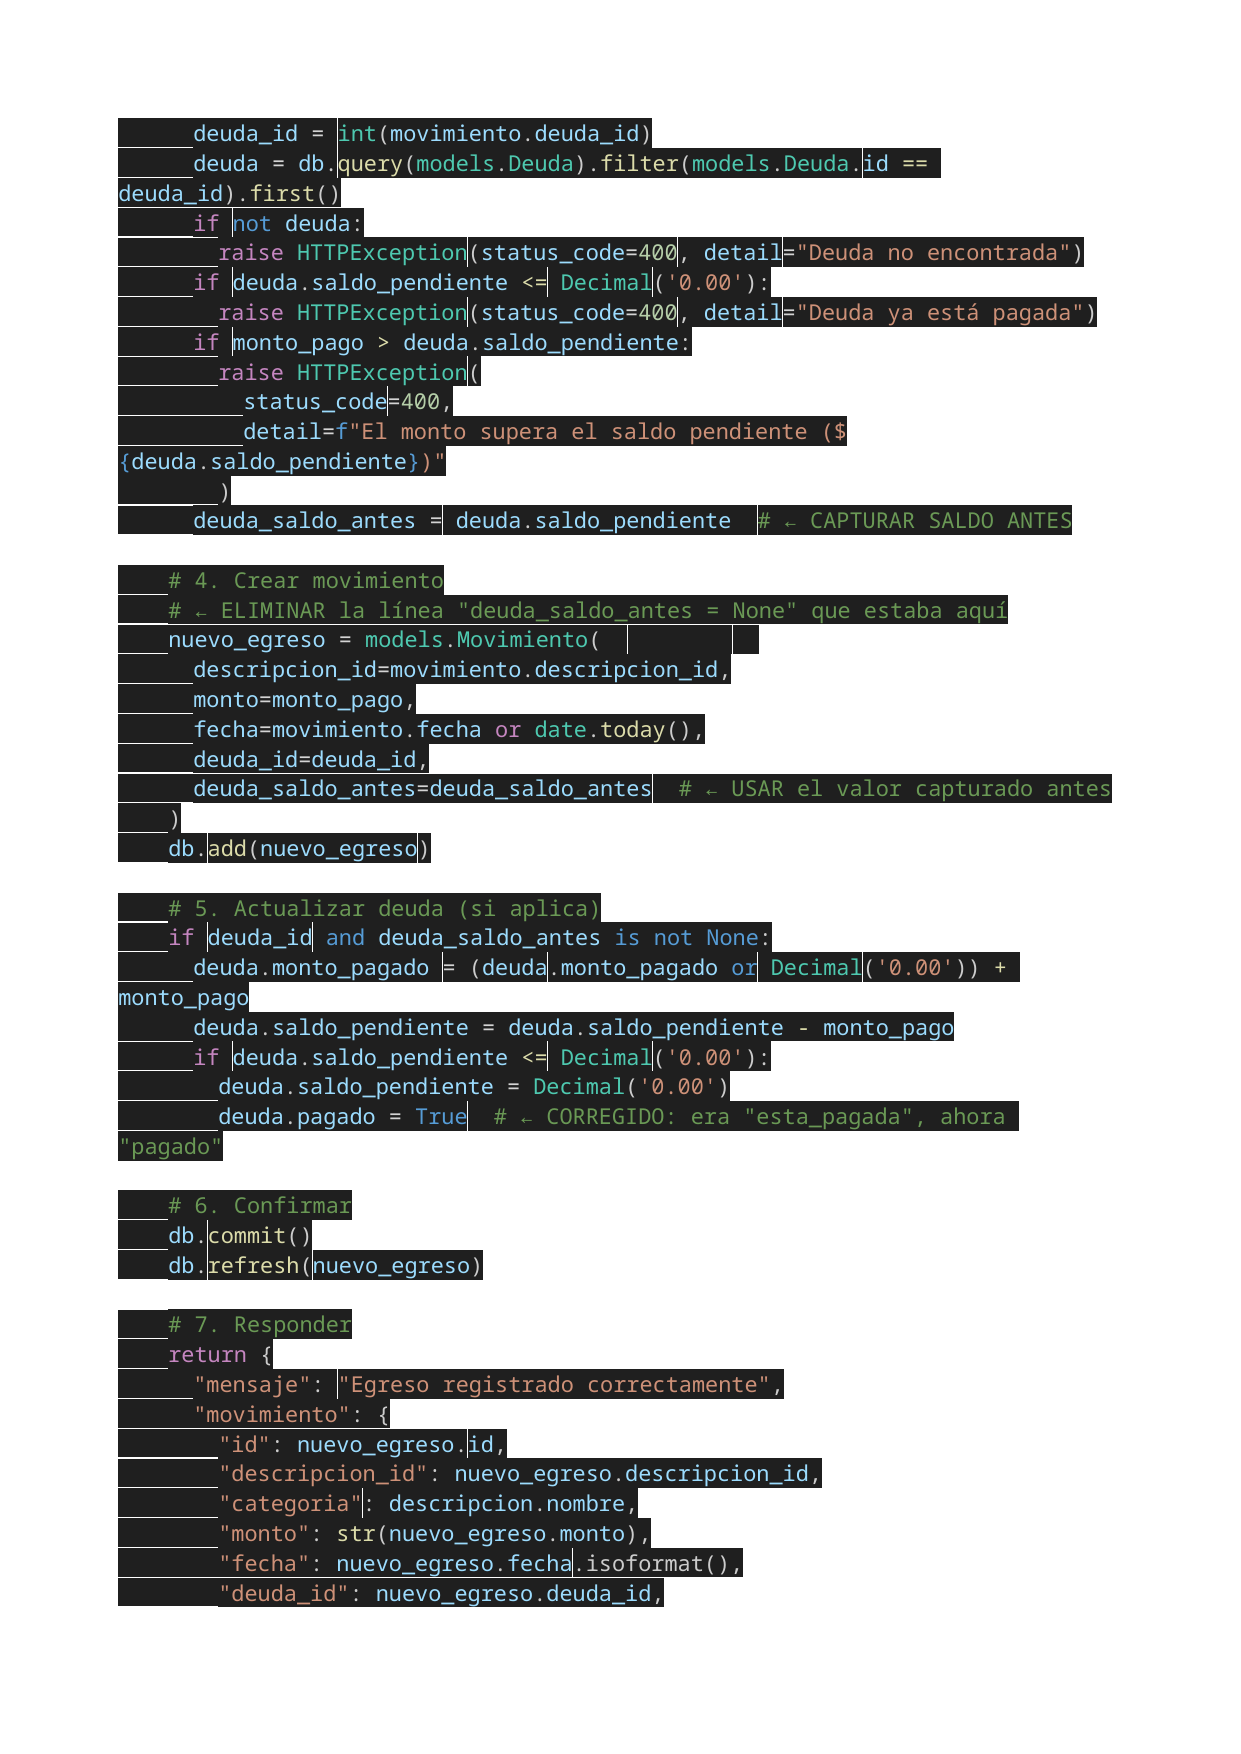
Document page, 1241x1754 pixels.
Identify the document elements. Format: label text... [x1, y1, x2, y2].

text deuda.saldo_pendiente = deuda.saldo_pendiente - monto_pago [118, 1012, 1122, 1041]
text deuda_id = int(movimiento.deuda_id) [118, 118, 1122, 148]
text deuda.monto_pagado = (deuda.monto_pagado or Decimal('0.00')) + monto_pago [118, 952, 1122, 1012]
text deuda_id=deuda_id, [118, 744, 1122, 773]
text # ← ELIMINAR la línea "deuda_saldo_antes = None" que estaba aquí [118, 595, 1122, 624]
text deuda_saldo_antes = deuda.saldo_pendiente # ← CAPTURAR SALDO ANTES [118, 505, 1122, 535]
text deuda.pagado = True # ← CORREGIDO: era "esta_pagada", ahora "pagado" [118, 1101, 1122, 1161]
text deuda = db.query(models.Deuda).filter(models.Deuda.id == deuda_id).first() [118, 148, 1122, 207]
text descripcion_id=movimiento.descripcion_id, [118, 654, 1122, 684]
text if deuda.saldo_pendiente <= Decimal('0.00'): [118, 267, 1122, 297]
text if not deuda: [118, 207, 1122, 237]
text raise HTTPException( [118, 356, 1122, 386]
text raise HTTPException(status_code=400, detail="Deuda ya está pagada") [118, 297, 1122, 327]
text return { [118, 1339, 1122, 1369]
text db.refresh(nuevo_egreso) [118, 1250, 1122, 1280]
text if deuda_id and deuda_saldo_antes is not None: [118, 922, 1122, 952]
text "deuda_id": nuevo_egreso.deuda_id, [118, 1577, 1122, 1607]
text db.add(nuevo_egreso) [118, 833, 1122, 863]
text "monto": str(nuevo_egreso.monto), [118, 1518, 1122, 1548]
text if monto_pago > deuda.saldo_pendiente: [118, 327, 1122, 356]
text # 4. Crear movimiento [118, 565, 1122, 595]
text monto=monto_pago, [118, 684, 1122, 714]
text db.commit() [118, 1220, 1122, 1250]
text if deuda.saldo_pendiente <= Decimal('0.00'): [118, 1041, 1122, 1071]
text "fecha": nuevo_egreso.fecha.isoformat(), [118, 1548, 1122, 1577]
text status_code=400, [118, 386, 1122, 416]
text "mensaje": "Egreso registrado correctamente", [118, 1369, 1122, 1399]
text "categoria": descripcion.nombre, [118, 1488, 1122, 1518]
text fecha=movimiento.fecha or date.today(), [118, 714, 1122, 744]
text deuda_saldo_antes=deuda_saldo_antes # ← USAR el valor capturado antes [118, 773, 1122, 803]
text raise HTTPException(status_code=400, detail="Deuda no encontrada") [118, 237, 1122, 267]
text deuda.saldo_pendiente = Decimal('0.00') [118, 1071, 1122, 1101]
text # 6. Confirmar [118, 1190, 1122, 1220]
text "movimiento": { [118, 1399, 1122, 1428]
text ) [118, 803, 1122, 833]
text "id": nuevo_egreso.id, [118, 1428, 1122, 1458]
text nuevo_egreso = models.Movimiento( [118, 624, 1122, 654]
text # 7. Responder [118, 1309, 1122, 1339]
text ) [118, 476, 1122, 505]
text detail=f"El monto supera el saldo pendiente (${deuda.saldo_pendiente})" [118, 416, 1122, 476]
text # 5. Actualizar deuda (si aplica) [118, 892, 1122, 922]
text "descripcion_id": nuevo_egreso.descripcion_id, [118, 1458, 1122, 1488]
